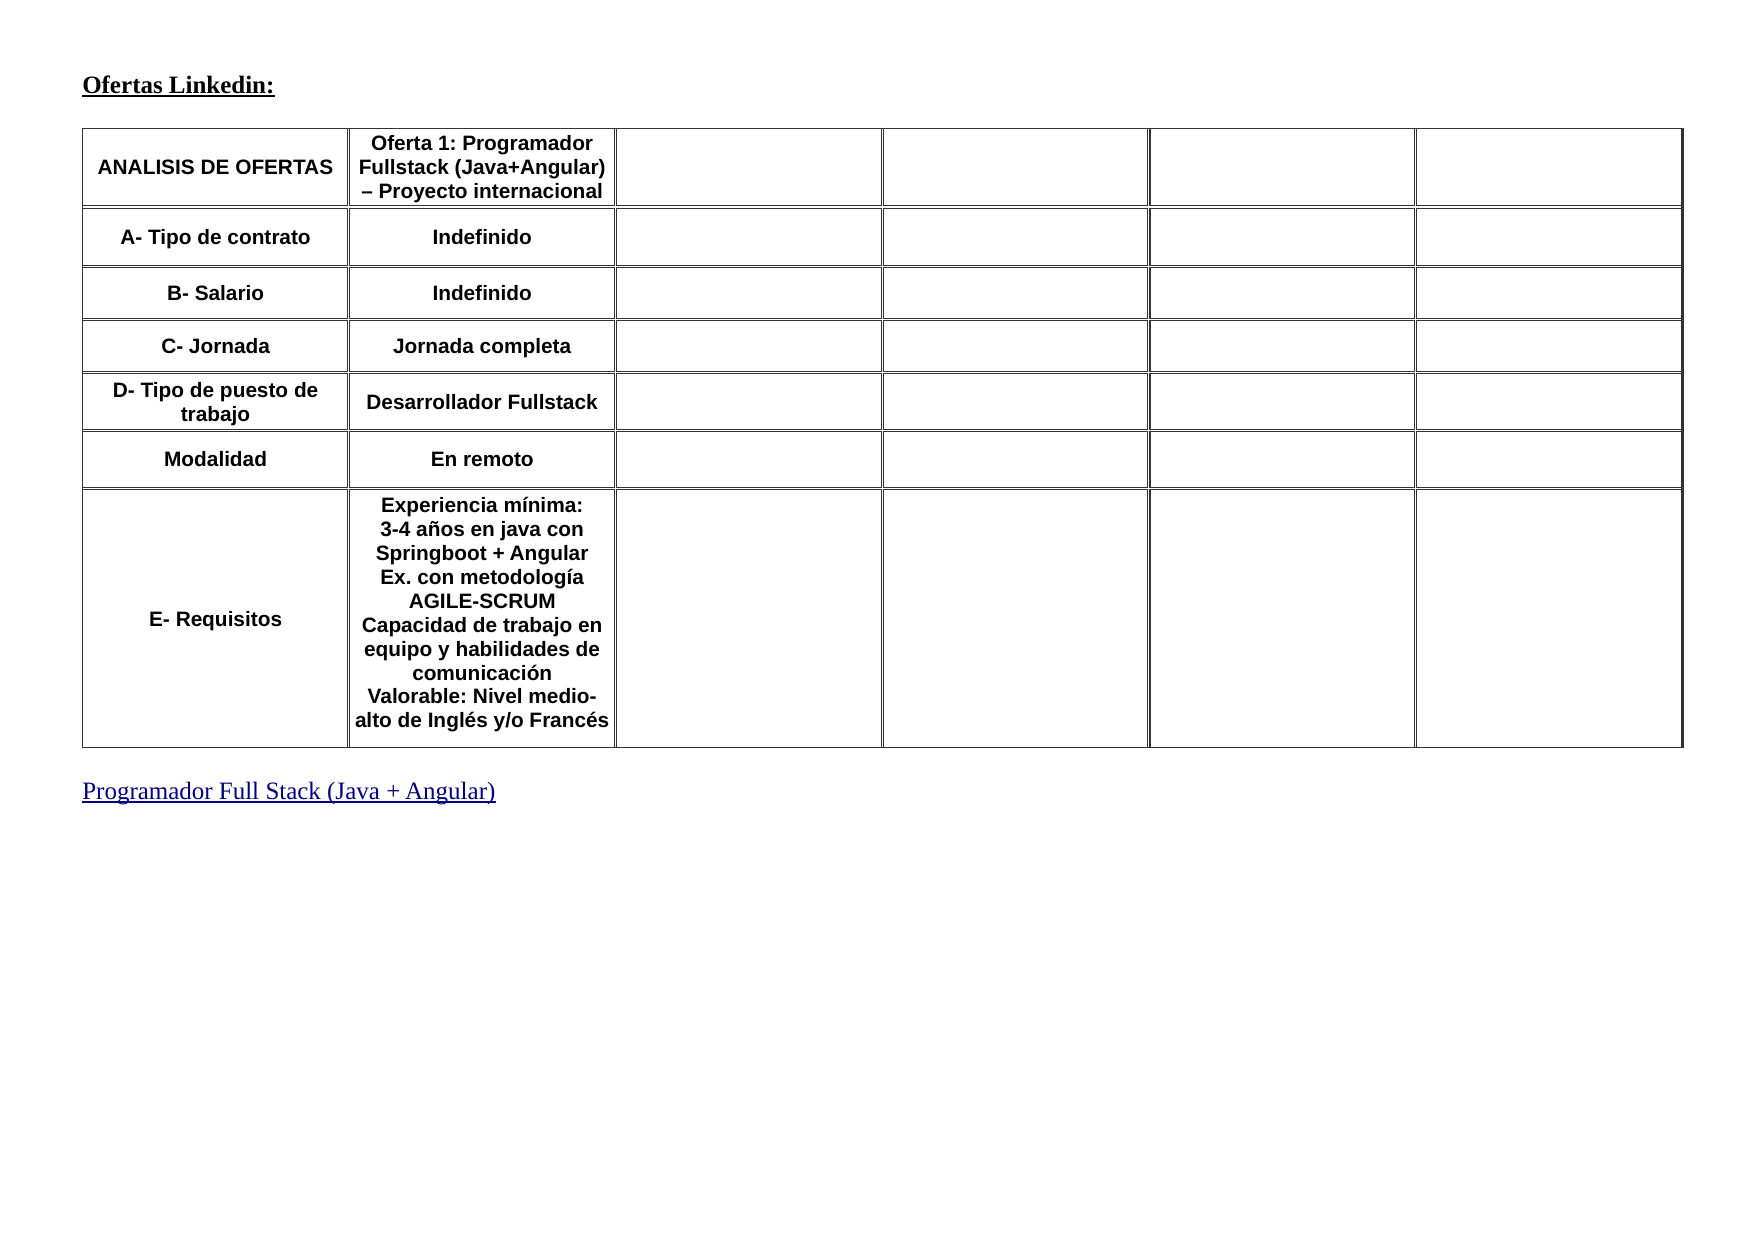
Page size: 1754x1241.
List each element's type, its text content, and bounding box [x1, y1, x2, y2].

table_cell B- Salario [83, 268, 347, 318]
table_cell [884, 490, 1147, 747]
table_cell Desarrollador Fullstack [350, 374, 614, 429]
table_header Oferta 1: Programador Fullstack (Java+Angular) – Proyecto internacional [350, 129, 614, 205]
table_cell Experiencia mínima: 3-4 años en java con Springboot + Angular Ex. con metodología AGILE-SCRUM Capacidad de trabajo en equipo y habilidades de comunicación Valorable: Nivel medio-alto de Inglés y/o Francés [350, 490, 614, 747]
table_cell [617, 268, 881, 318]
table_header [884, 129, 1147, 205]
table_cell [617, 209, 881, 265]
table_cell [1151, 490, 1414, 747]
table_cell E- Requisitos [83, 490, 347, 747]
table_cell [1417, 268, 1681, 318]
table_cell [1151, 432, 1414, 487]
table_cell [884, 374, 1147, 429]
table_cell Jornada completa [350, 321, 614, 371]
table_cell En remoto [350, 432, 614, 487]
table_cell [884, 432, 1147, 487]
table_cell [1417, 432, 1681, 487]
table_cell A- Tipo de contrato [83, 209, 347, 265]
table_cell [1151, 321, 1414, 371]
table_cell [1417, 374, 1681, 429]
table_cell [1417, 321, 1681, 371]
text Ofertas Linkedin: [82, 70, 1683, 99]
table_cell [617, 490, 881, 747]
table_cell [884, 209, 1147, 265]
table_cell [884, 268, 1147, 318]
table_header [1417, 129, 1681, 205]
text Programador Full Stack (Java + Angular) [82, 776, 1683, 805]
table_cell Modalidad [83, 432, 347, 487]
table_cell [884, 321, 1147, 371]
table_cell [1151, 374, 1414, 429]
table_cell Indefinido [350, 209, 614, 265]
table_cell [1417, 490, 1681, 747]
table_cell D- Tipo de puesto de trabajo [83, 374, 347, 429]
table_cell [617, 321, 881, 371]
table_cell Indefinido [350, 268, 614, 318]
table_cell [1417, 209, 1681, 265]
table_cell [1151, 268, 1414, 318]
table_header [1151, 129, 1414, 205]
table_cell C- Jornada [83, 321, 347, 371]
table_header [617, 129, 881, 205]
table_cell [1151, 209, 1414, 265]
table_header ANALISIS DE OFERTAS [83, 129, 347, 205]
table_cell [617, 432, 881, 487]
table_cell [617, 374, 881, 429]
